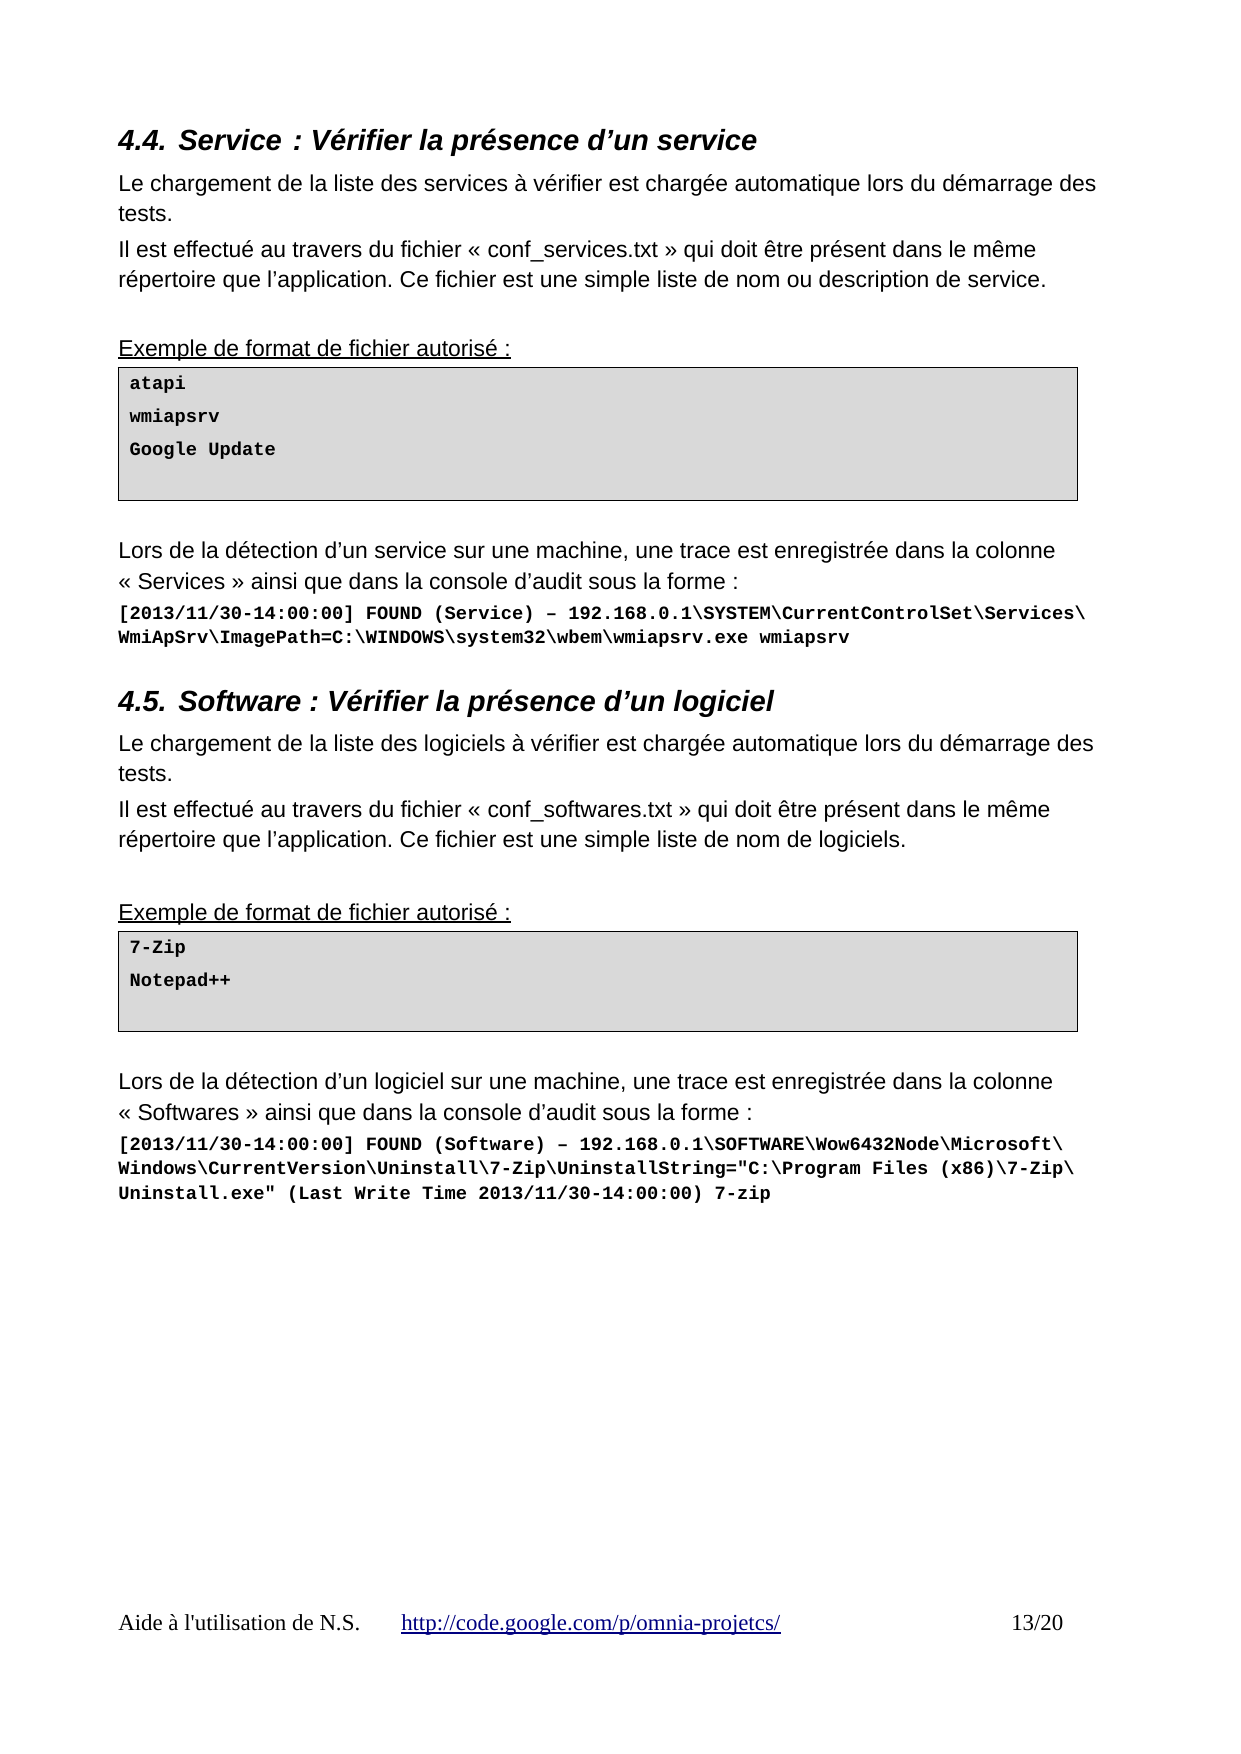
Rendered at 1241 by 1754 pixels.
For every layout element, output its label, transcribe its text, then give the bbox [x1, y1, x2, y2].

text Exemple de format de fichier autorisé : [118, 334, 1122, 361]
text [2013/11/30-14:00:00] FOUND (Software) – 192.168.0.1\SOFTWARE\Wow6432Node\Microsoft\Windows\CurrentVersion\Uninstall\7-Zip\UninstallString="C:\Program Files (x86)\7-Zip\Uninstall.exe" (Last Write Time 2013/11/30-14:00:00) 7-zip [118, 1135, 1122, 1205]
subtitle Service : Vérifier la présence d’un service [118, 123, 1122, 157]
text Le chargement de la liste des services à vérifier est chargée automatique lors du démarrage des tests. [118, 169, 1122, 226]
subtitle Software : Vérifier la présence d’un logiciel [118, 683, 1122, 717]
text Exemple de format de fichier autorisé : [118, 898, 1122, 925]
text Lors de la détection d’un service sur une machine, une trace est enregistrée dans la colonne « Services » ainsi que dans la console d’audit sous la forme : [118, 537, 1122, 594]
text Le chargement de la liste des logiciels à vérifier est chargée automatique lors du démarrage des tests. [118, 729, 1122, 786]
text Il est effectué au travers du fichier « conf_services.txt » qui doit être présent dans le même répertoire que l’application. Ce fichier est une simple liste de nom ou description de service. [118, 236, 1122, 292]
text Il est effectué au travers du fichier « conf_softwares.txt » qui doit être présent dans le même répertoire que l’application. Ce fichier est une simple liste de nom de logiciels. [118, 796, 1122, 852]
text [2013/11/30-14:00:00] FOUND (Service) – 192.168.0.1\SYSTEM\CurrentControlSet\Services\WmiApSrv\ImagePath=C:\WINDOWS\system32\wbem\wmiapsrv.exe wmiapsrv [118, 604, 1122, 649]
table_header 7-Zip Notepad++ [119, 932, 1077, 1031]
table_header atapi wmiapsrv Google Update [119, 368, 1077, 500]
text Lors de la détection d’un logiciel sur une machine, une trace est enregistrée dans la colonne « Softwares » ainsi que dans la console d’audit sous la forme : [118, 1068, 1122, 1125]
